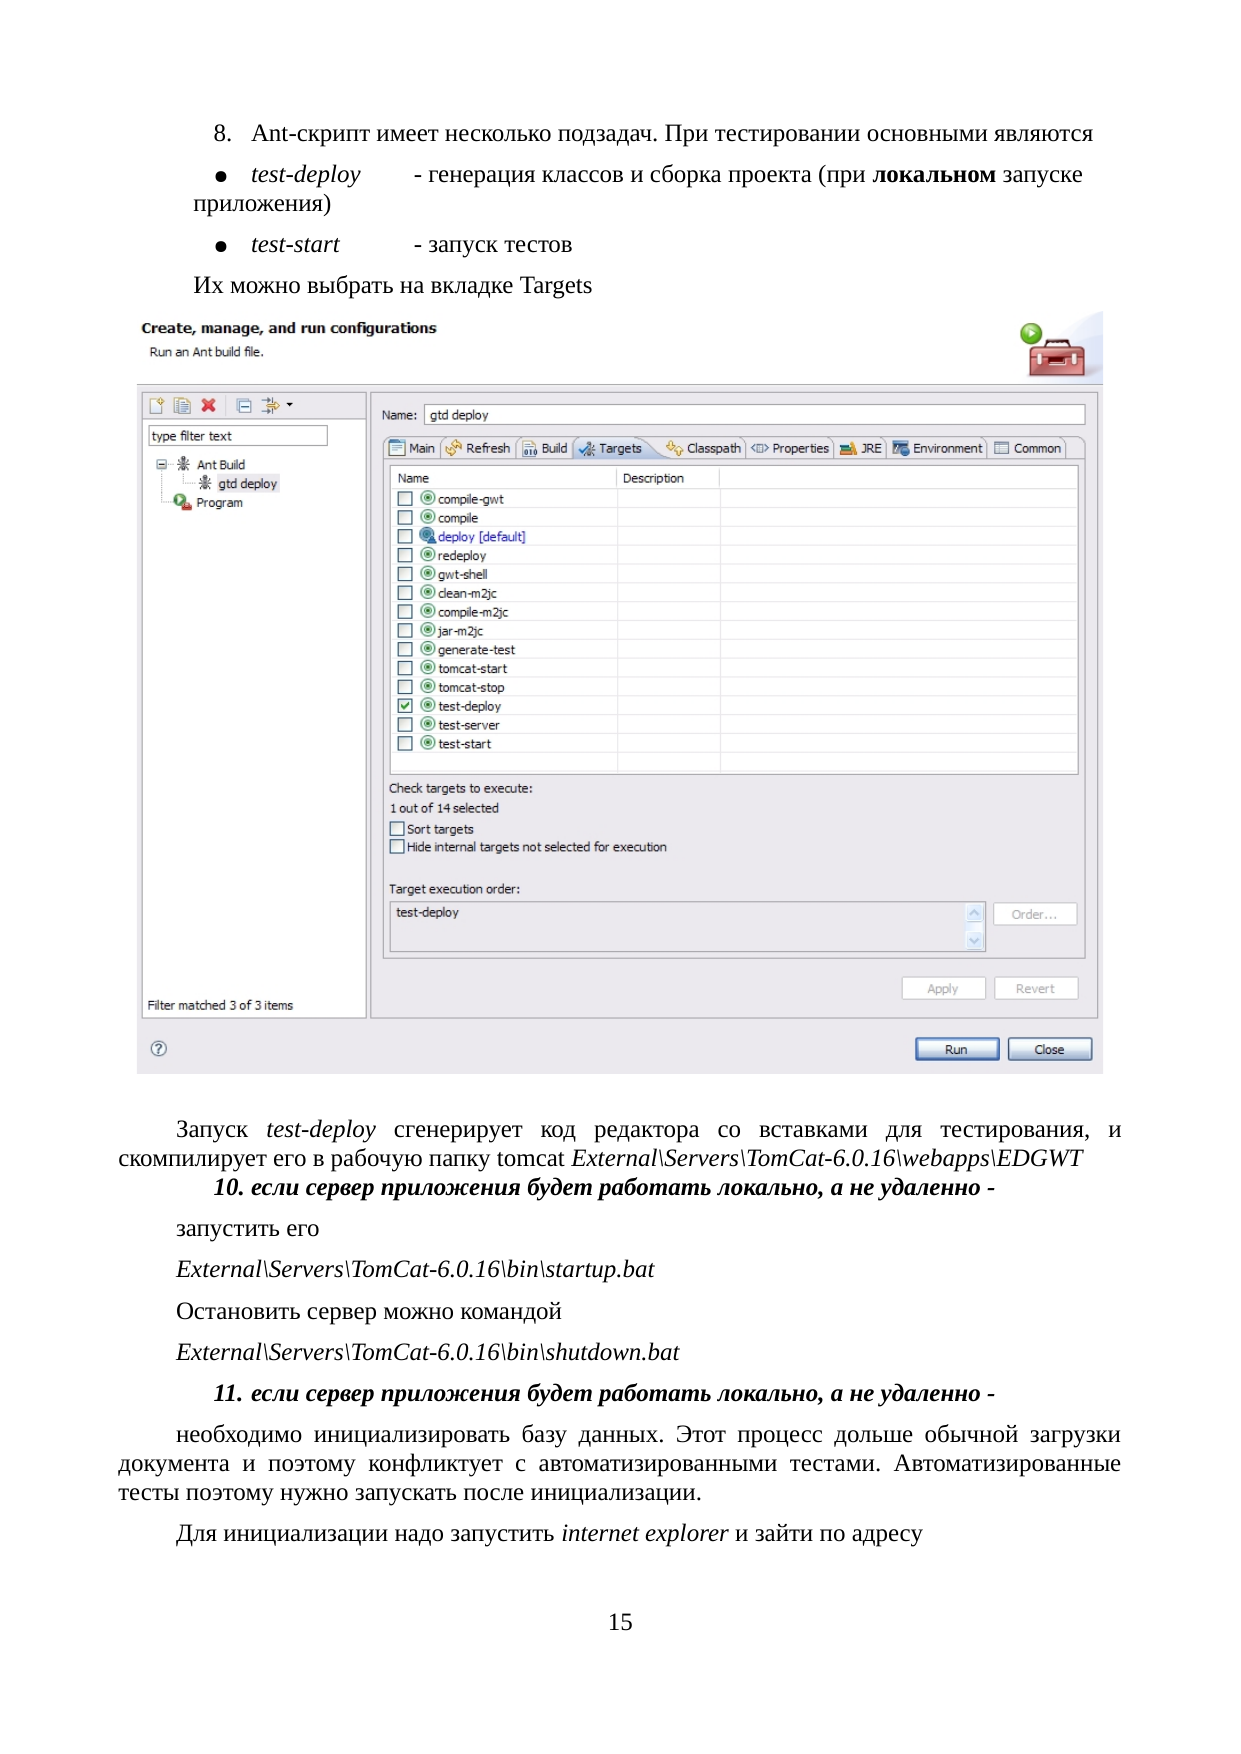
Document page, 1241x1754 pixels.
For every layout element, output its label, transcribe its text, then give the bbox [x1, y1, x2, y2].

text External\Servers\TomCat-6.0.16\bin\shutdown.bat [118, 1337, 1122, 1366]
list test-deploy - генерация классов и сборка проекта (при локальном запуске приложения) [156, 159, 1122, 217]
text необходимо инициализировать базу данных. Этот процесс дольше обычной загрузки документа и поэтому конфликтует с автоматизированными тестами. Автоматизированные тесты поэтому нужно запускать после инициализации. [118, 1419, 1122, 1506]
list test-start - запуск тестов [156, 229, 1122, 258]
picture [136, 311, 1104, 1074]
list если сервер приложения будет работать локально, а не удаленно - [156, 1172, 1122, 1201]
text Запуск test-deploy сгенерирует код редактора со вставками для тестирования, и скомпилирует его в рабочую папку tomcat External\Servers\TomCat-6.0.16\webapps\EDGWT [118, 1114, 1122, 1172]
text Остановить сервер можно командой [118, 1296, 1122, 1324]
list Их можно выбрать на вкладке Targets [156, 271, 1122, 299]
text запустить его [118, 1213, 1122, 1242]
text External\Servers\TomCat-6.0.16\bin\startup.bat [118, 1254, 1122, 1283]
list если сервер приложения будет работать локально, а не удаленно - [156, 1378, 1122, 1407]
list Ant-скрипт имеет несколько подзадач. При тестировании основными являются [156, 118, 1122, 147]
text Для инициализации надо запустить internet explorer и зайти по адресу [118, 1518, 1122, 1547]
